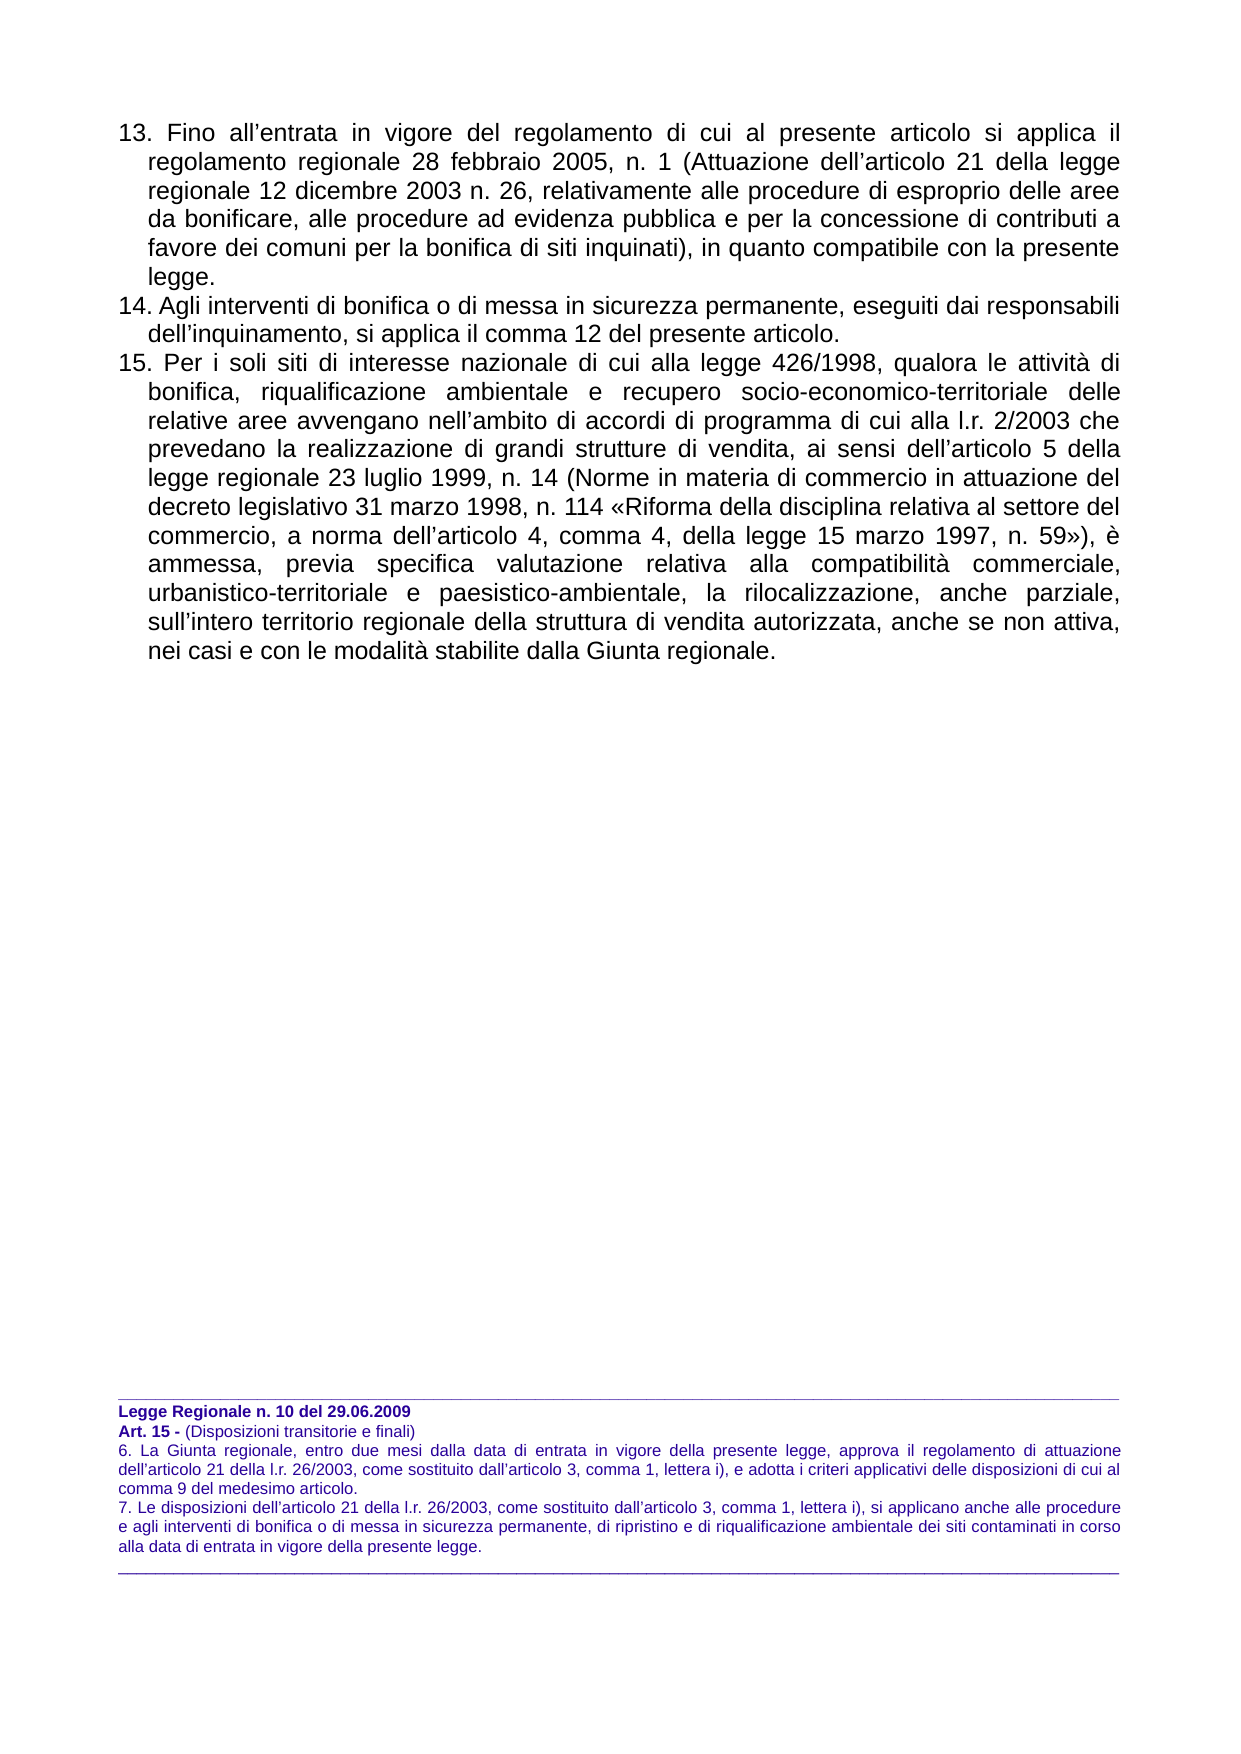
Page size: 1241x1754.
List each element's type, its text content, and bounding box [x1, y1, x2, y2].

text 14. Agli interventi di bonifica o di messa in sicurezza permanente, eseguiti dai responsabili dell’inquinamento, si applica il comma 12 del presente articolo. [118, 291, 1122, 348]
text 7. Le disposizioni dell’articolo 21 della l.r. 26/2003, come sostituito dall’articolo 3, comma 1, lettera i), si applicano anche alle procedure e agli interventi di bonifica o di messa in sicurezza permanente, di ripristino e di riqualificazione ambientale dei siti contaminati in corso alla data di entrata in vigore della presente legge. [118, 1498, 1122, 1556]
text Legge Regionale n. 10 del 29.06.2009 [118, 1402, 1122, 1421]
text 13. Fino all’entrata in vigore del regolamento di cui al presente articolo si applica il regolamento regionale 28 febbraio 2005, n. 1 (Attuazione dell’articolo 21 della legge regionale 12 dicembre 2003 n. 26, relativamente alle procedure di esproprio delle aree da bonificare, alle procedure ad evidenza pubblica e per la concessione di contributi a favore dei comuni per la bonifica di siti inquinati), in quanto compatibile con la presente legge. [118, 118, 1122, 291]
text Art. 15 - (Disposizioni transitorie e finali) [118, 1421, 1122, 1441]
text ____________________________________________________________________________________________________________ [118, 1383, 1122, 1402]
text 15. Per i soli siti di interesse nazionale di cui alla legge 426/1998, qualora le attività di bonifica, riqualificazione ambientale e recupero socio-economico-territoriale delle relative aree avvengano nell’ambito di accordi di programma di cui alla l.r. 2/2003 che prevedano la realizzazione di grandi strutture di vendita, ai sensi dell’articolo 5 della legge regionale 23 luglio 1999, n. 14 (Norme in materia di commercio in attuazione del decreto legislativo 31 marzo 1998, n. 114 «Riforma della disciplina relativa al settore del commercio, a norma dell’articolo 4, comma 4, della legge 15 marzo 1997, n. 59»), è ammessa, previa specifica valutazione relativa alla compatibilità commerciale, urbanistico-territoriale e paesistico-ambientale, la rilocalizzazione, anche parziale, sull’intero territorio regionale della struttura di vendita autorizzata, anche se non attiva, nei casi e con le modalità stabilite dalla Giunta regionale. [118, 348, 1122, 664]
text 6. La Giunta regionale, entro due mesi dalla data di entrata in vigore della presente legge, approva il regolamento di attuazione dell’articolo 21 della l.r. 26/2003, come sostituito dall’articolo 3, comma 1, lettera i), e adotta i criteri applicativi delle disposizioni di cui al comma 9 del medesimo articolo. [118, 1441, 1122, 1498]
text ____________________________________________________________________________________________________________ [118, 1556, 1122, 1575]
